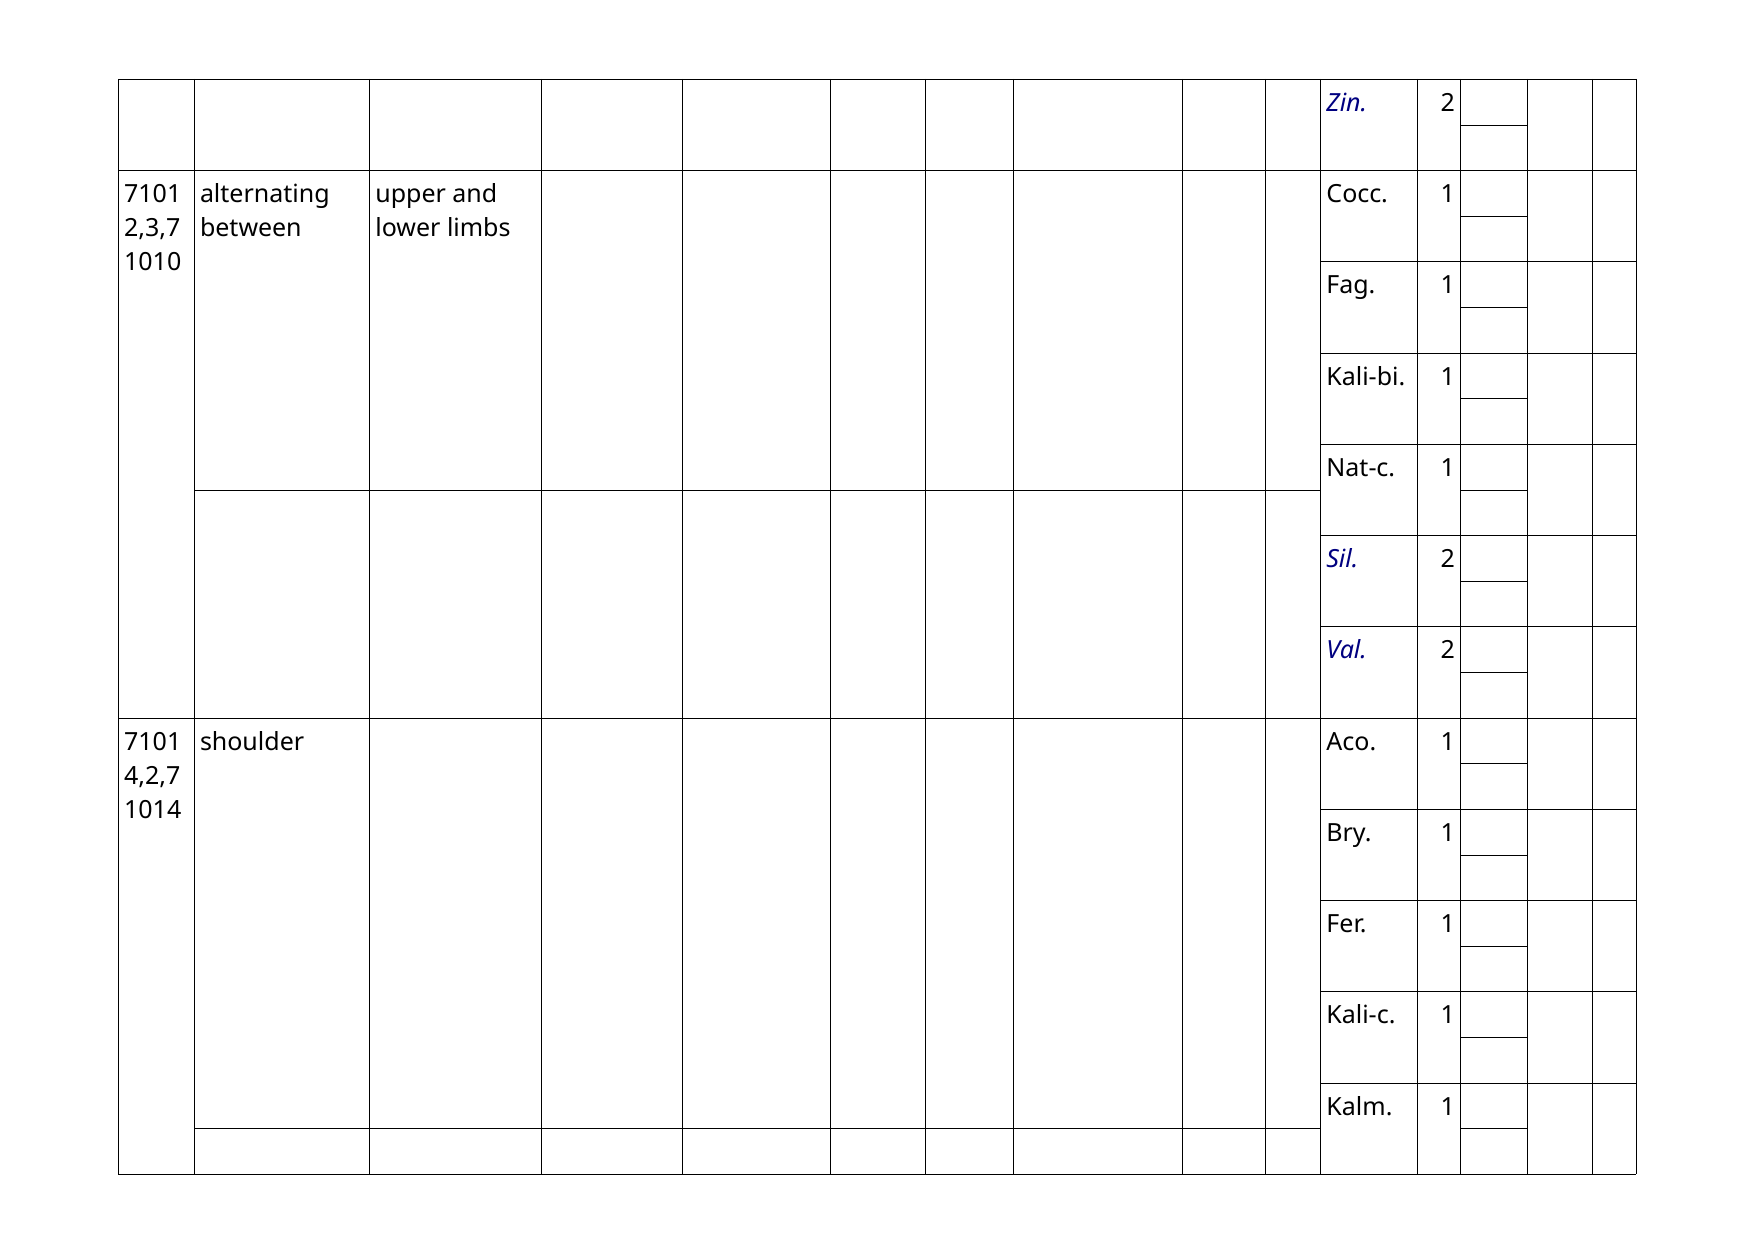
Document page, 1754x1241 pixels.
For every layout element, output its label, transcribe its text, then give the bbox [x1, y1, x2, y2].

table_cell [1461, 445, 1527, 489]
table_cell [1528, 810, 1592, 900]
table_cell [1593, 536, 1636, 626]
table_cell 1 [1418, 810, 1460, 900]
table_cell [195, 80, 369, 170]
table_cell [831, 80, 925, 170]
table_cell [542, 719, 682, 1128]
table_cell Nat-c. [1321, 445, 1417, 535]
table_cell Kali-bi. [1321, 354, 1417, 444]
table_cell [370, 80, 541, 170]
table_cell [1266, 1129, 1320, 1174]
table_cell [1528, 536, 1592, 626]
table_cell [1461, 627, 1527, 672]
table_cell [1461, 764, 1527, 809]
table_cell [1014, 80, 1182, 170]
table_cell [1593, 627, 1636, 718]
table_cell [1528, 80, 1592, 170]
table_cell [1461, 262, 1527, 307]
table_cell 1 [1418, 901, 1460, 991]
table_cell [1528, 262, 1592, 353]
table_cell 2 [1418, 536, 1460, 626]
table_cell [926, 80, 1013, 170]
table_cell Aco. [1321, 719, 1417, 809]
table_cell [1593, 171, 1636, 261]
table_cell [1593, 354, 1636, 444]
table_cell [1593, 445, 1636, 535]
table_cell [195, 491, 369, 718]
table_cell 1 [1418, 262, 1460, 353]
table_cell Cocc. [1321, 171, 1417, 261]
table_cell [1461, 901, 1527, 946]
table_cell [831, 1129, 925, 1174]
table_cell [1461, 171, 1527, 216]
table_cell [1461, 308, 1527, 353]
table_cell [1593, 1084, 1636, 1174]
table_cell shoulder [195, 719, 369, 1128]
table_cell 1 [1418, 719, 1460, 809]
table_cell [1461, 536, 1527, 581]
table_cell [1461, 719, 1527, 763]
table_cell 1 [1418, 992, 1460, 1083]
table_cell Kali-c. [1321, 992, 1417, 1083]
table_cell [1593, 80, 1636, 170]
table_cell [1528, 171, 1592, 261]
table_cell 1 [1418, 354, 1460, 444]
table_cell [1461, 947, 1527, 991]
table_cell [1183, 1129, 1265, 1174]
table_cell Zin. [1321, 80, 1417, 170]
table_cell [119, 80, 194, 170]
table_cell [542, 1129, 682, 1174]
table_cell 1 [1418, 171, 1460, 261]
table_cell [1593, 992, 1636, 1083]
table_cell [1461, 992, 1527, 1037]
table_cell [1183, 719, 1265, 1128]
table_cell [926, 1129, 1013, 1174]
table_cell 71012,3,71010 [119, 171, 194, 718]
table_cell upper and lower limbs [370, 171, 541, 489]
table_cell [1461, 810, 1527, 854]
table_cell [926, 719, 1013, 1128]
table_cell [831, 491, 925, 718]
table_cell [1528, 901, 1592, 991]
table_cell [1183, 80, 1265, 170]
table_cell [1183, 171, 1265, 489]
table_cell 1 [1418, 445, 1460, 535]
table_cell [1014, 171, 1182, 489]
table_cell [1461, 582, 1527, 626]
table_cell [1528, 445, 1592, 535]
table_cell [1461, 80, 1527, 124]
table_cell [831, 719, 925, 1128]
table_cell 1 [1418, 1084, 1460, 1174]
table_cell [1461, 354, 1527, 398]
table_cell [1528, 992, 1592, 1083]
table_cell [542, 171, 682, 489]
table_cell [683, 719, 830, 1128]
table_cell Kalm. [1321, 1084, 1417, 1174]
table_cell [1528, 719, 1592, 809]
table_cell Fer. [1321, 901, 1417, 991]
table_cell [1266, 491, 1320, 718]
table_cell [926, 171, 1013, 489]
table_cell Sil. [1321, 536, 1417, 626]
table_cell [542, 491, 682, 718]
table_cell [195, 1129, 369, 1174]
table_cell [1461, 217, 1527, 261]
table_cell [1528, 354, 1592, 444]
table_cell [1461, 1129, 1527, 1174]
table_cell [1461, 491, 1527, 535]
table_cell Val. [1321, 627, 1417, 718]
table_cell 2 [1418, 627, 1460, 718]
table_cell [1593, 262, 1636, 353]
table_cell [1461, 399, 1527, 444]
table_cell [683, 80, 830, 170]
table_cell [1014, 719, 1182, 1128]
table_cell 2 [1418, 80, 1460, 170]
table_cell [1528, 627, 1592, 718]
table_cell [1266, 80, 1320, 170]
table_cell [1461, 856, 1527, 900]
table_cell [1593, 719, 1636, 809]
table_cell alternating between [195, 171, 369, 489]
table_cell [370, 1129, 541, 1174]
table_cell [1461, 1038, 1527, 1083]
table_cell [1461, 1084, 1527, 1128]
table_cell 71014,2,71014 [119, 719, 194, 1174]
table_cell [683, 171, 830, 489]
table_cell [1014, 1129, 1182, 1174]
table_cell [1266, 171, 1320, 489]
table_cell Bry. [1321, 810, 1417, 900]
table_cell [1014, 491, 1182, 718]
table_cell [542, 80, 682, 170]
table_cell [1461, 126, 1527, 170]
table_cell [1183, 491, 1265, 718]
table_cell [1593, 810, 1636, 900]
table_cell [1461, 673, 1527, 718]
table_cell [831, 171, 925, 489]
table_cell [683, 1129, 830, 1174]
table_cell [370, 491, 541, 718]
table_cell [1266, 719, 1320, 1128]
table_cell [370, 719, 541, 1128]
table_cell [1528, 1084, 1592, 1174]
table_cell Fag. [1321, 262, 1417, 353]
table_cell [926, 491, 1013, 718]
table_cell [683, 491, 830, 718]
table_cell [1593, 901, 1636, 991]
